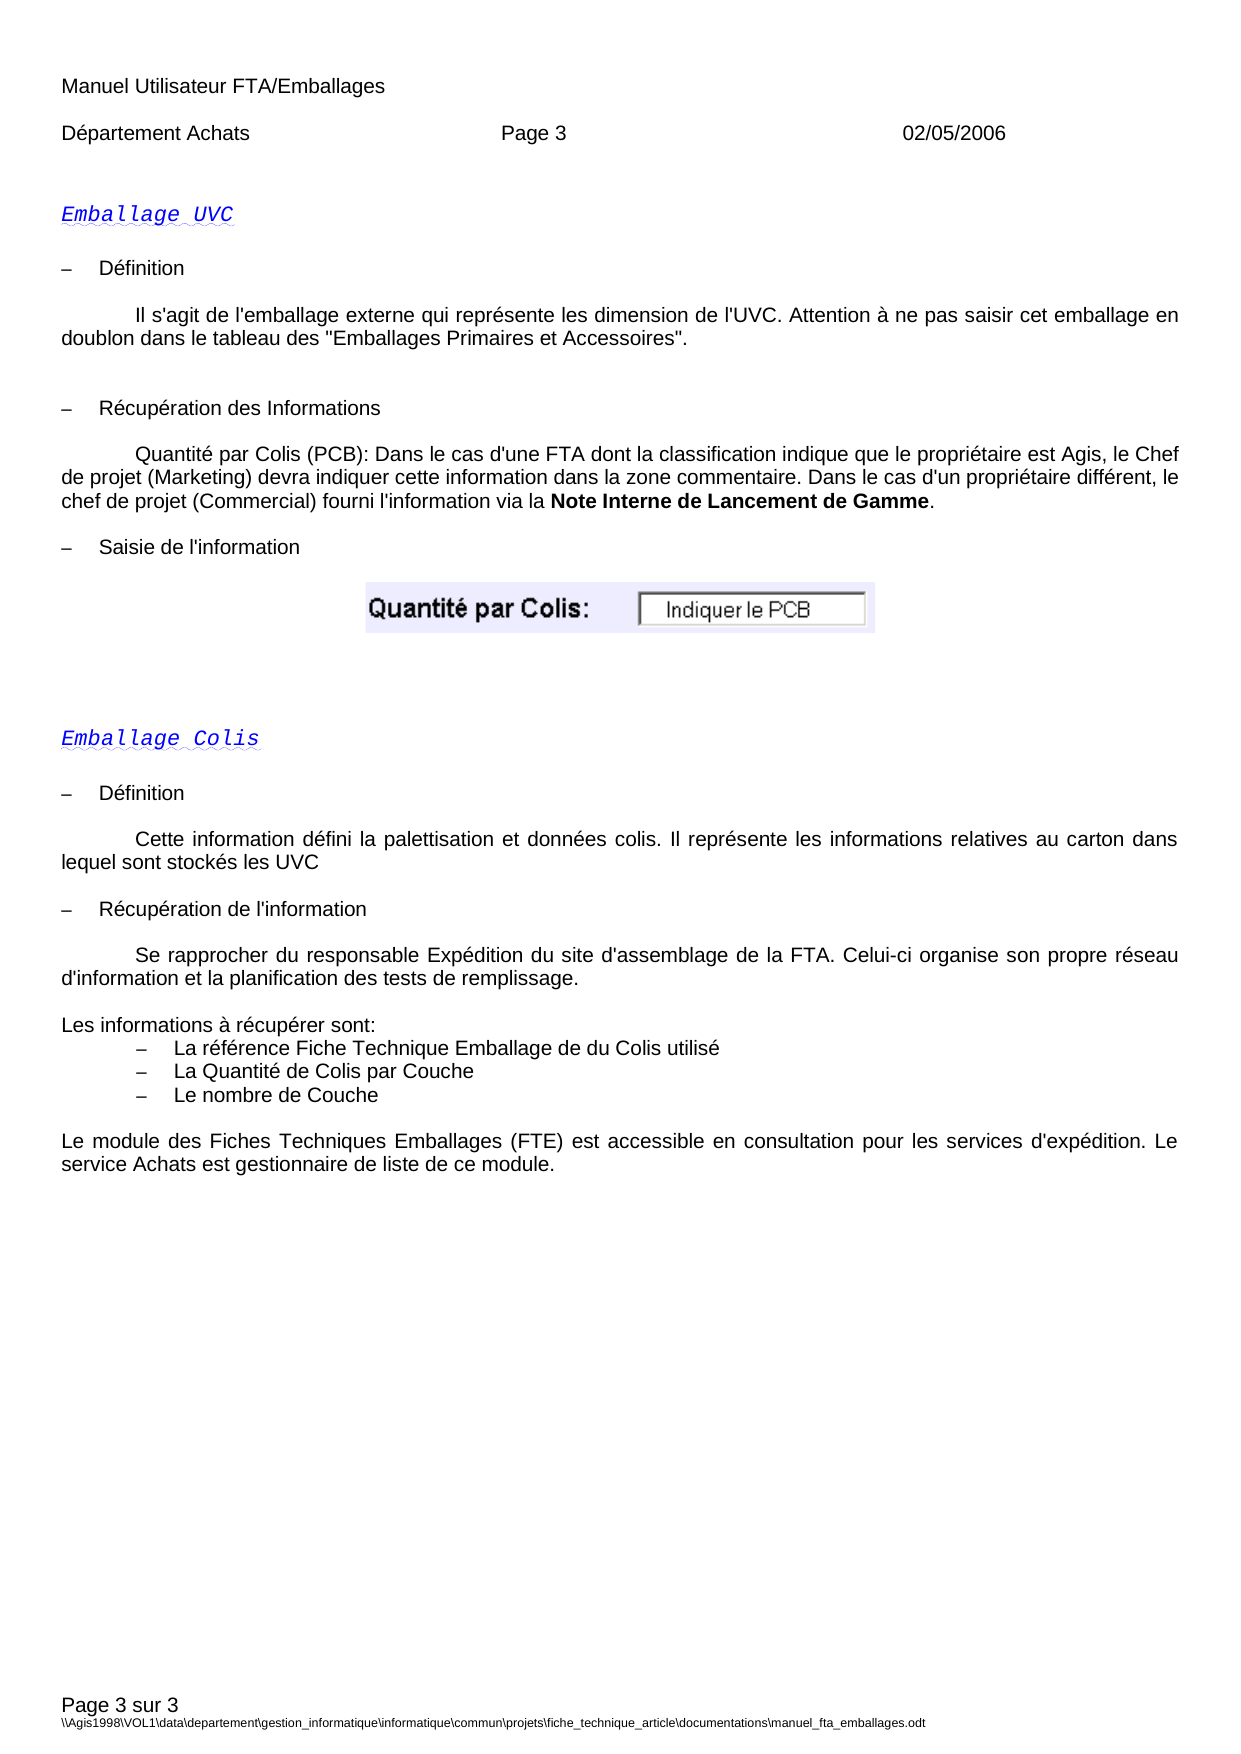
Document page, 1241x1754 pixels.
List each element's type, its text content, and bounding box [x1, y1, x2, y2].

list Le nombre de Couche [136, 1083, 1180, 1106]
list Récupération des Informations [61, 396, 1180, 419]
text Se rapprocher du responsable Expédition du site d'assemblage de la FTA. Celui-ci organise son propre réseau d'information et la planification des tests de remplissage. [61, 944, 1180, 990]
text Quantité par Colis (PCB): Dans le cas d'une FTA dont la classification indique que le propriétaire est Agis, le Chef de projet (Marketing) devra indiquer cette information dans la zone commentaire. Dans le cas d'un propriétaire différent, le chef de projet (Commercial) fourni l'information via la Note Interne de Lancement de Gamme. [61, 443, 1180, 512]
list Récupération de l'information [61, 897, 1180, 921]
text Cette information défini la palettisation et données colis. Il représente les informations relatives au carton dans lequel sont stockés les UVC [61, 828, 1180, 874]
subtitle Emballage UVC [61, 203, 1180, 227]
text Le module des Fiches Techniques Emballages (FTE) est accessible en consultation pour les services d'expédition. Le service Achats est gestionnaire de liste de ce module. [61, 1130, 1180, 1176]
list La Quantité de Colis par Couche [136, 1060, 1180, 1083]
list La référence Fiche Technique Emballage de du Colis utilisé [136, 1037, 1180, 1060]
list Définition [61, 781, 1180, 804]
text Les informations à récupérer sont: [61, 1013, 1180, 1037]
list Définition [61, 257, 1180, 280]
text Il s'agit de l'emballage externe qui représente les dimension de l'UVC. Attention à ne pas saisir cet emballage en doublon dans le tableau des "Emballages Primaires et Accessoires". [61, 303, 1180, 350]
subtitle Emballage Colis [61, 727, 1180, 752]
list Saisie de l'information [61, 536, 1180, 559]
